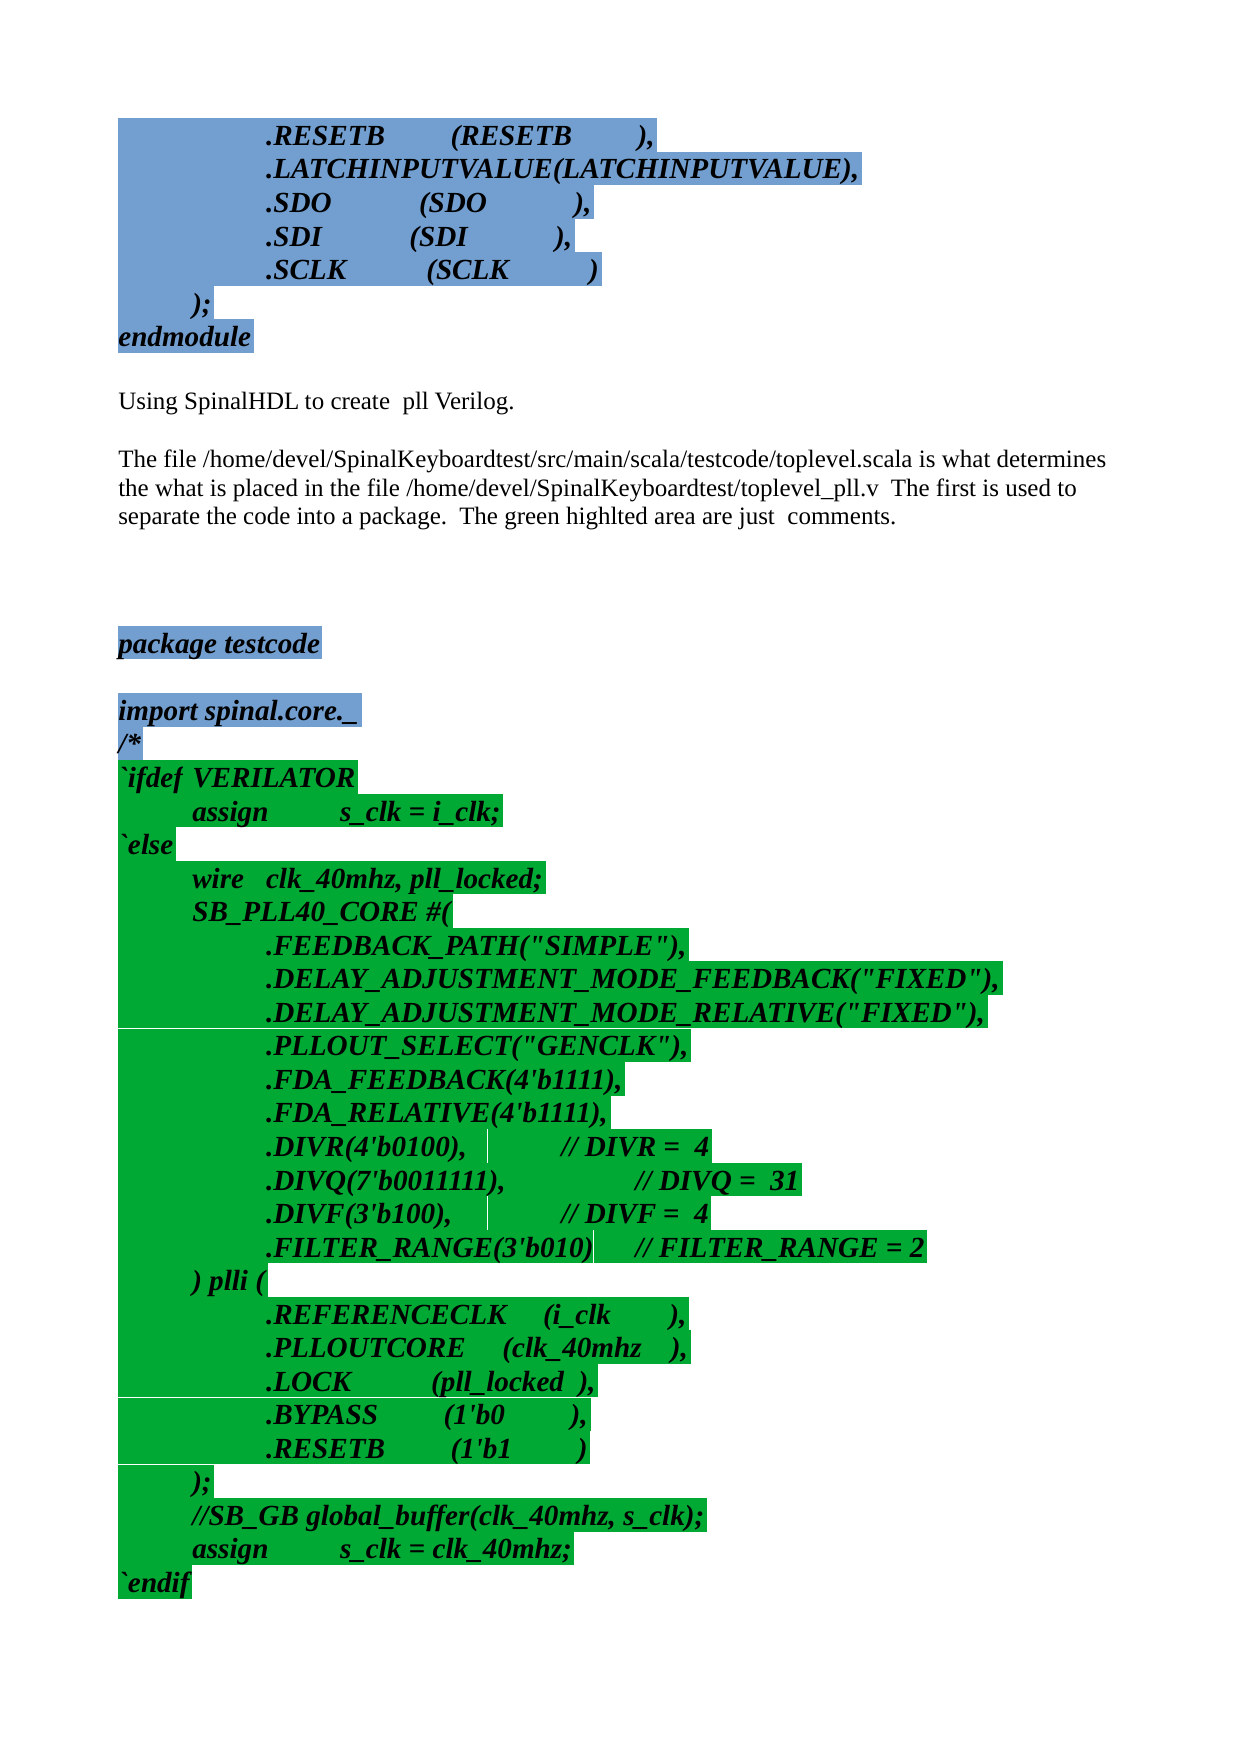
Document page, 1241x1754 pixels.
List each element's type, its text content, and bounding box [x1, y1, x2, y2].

text .DIVF(3'b100), // DIVF = 4 [118, 1196, 1122, 1230]
text .FDA_RELATIVE(4'b1111), [118, 1096, 1122, 1129]
text .DIVR(4'b0100), // DIVR = 4 [118, 1129, 1122, 1163]
text ); [118, 286, 1122, 319]
text The file /home/devel/SpinalKeyboardtest/src/main/scala/testcode/toplevel.scala is what determines the what is placed in the file /home/devel/SpinalKeyboardtest/toplevel_pll.v The first is used to separate the code into a package. The green highlted area are just comments. [118, 444, 1122, 530]
text SB_PLL40_CORE #( [118, 894, 1122, 928]
text .PLLOUT_SELECT("GENCLK"), [118, 1028, 1122, 1062]
text .SCLK (SCLK ) [118, 252, 1122, 286]
text .BYPASS (1'b0 ), [118, 1397, 1122, 1431]
text `endif [118, 1565, 1122, 1599]
text .FILTER_RANGE(3'b010) // FILTER_RANGE = 2 [118, 1230, 1122, 1263]
text .FDA_FEEDBACK(4'b1111), [118, 1062, 1122, 1096]
text assign s_clk = clk_40mhz; [118, 1532, 1122, 1565]
text `else [118, 827, 1122, 861]
text assign s_clk = i_clk; [118, 794, 1122, 827]
text //SB_GB global_buffer(clk_40mhz, s_clk); [118, 1498, 1122, 1532]
text .DELAY_ADJUSTMENT_MODE_FEEDBACK("FIXED"), [118, 961, 1122, 995]
text .FEEDBACK_PATH("SIMPLE"), [118, 928, 1122, 961]
text .SDO (SDO ), [118, 185, 1122, 219]
text .RESETB (1'b1 ) [118, 1431, 1122, 1464]
text endmodule [118, 319, 1122, 353]
text wire clk_40mhz, pll_locked; [118, 861, 1122, 894]
text .RESETB (RESETB ), [118, 118, 1122, 152]
text ) plli ( [118, 1263, 1122, 1297]
text Using SpinalHDL to create pll Verilog. [118, 386, 1122, 415]
text .REFERENCECLK (i_clk ), [118, 1297, 1122, 1330]
text .DELAY_ADJUSTMENT_MODE_RELATIVE("FIXED"), [118, 995, 1122, 1028]
text ); [118, 1464, 1122, 1498]
text .DIVQ(7'b0011111), // DIVQ = 31 [118, 1163, 1122, 1196]
text .SDI (SDI ), [118, 219, 1122, 252]
text package testcode [118, 626, 1122, 659]
text `ifdef VERILATOR [118, 760, 1122, 794]
text import spinal.core._ [118, 693, 1122, 727]
text .LATCHINPUTVALUE(LATCHINPUTVALUE), [118, 152, 1122, 185]
text /* [118, 727, 1122, 760]
text .PLLOUTCORE (clk_40mhz ), [118, 1330, 1122, 1364]
text .LOCK (pll_locked ), [118, 1364, 1122, 1397]
